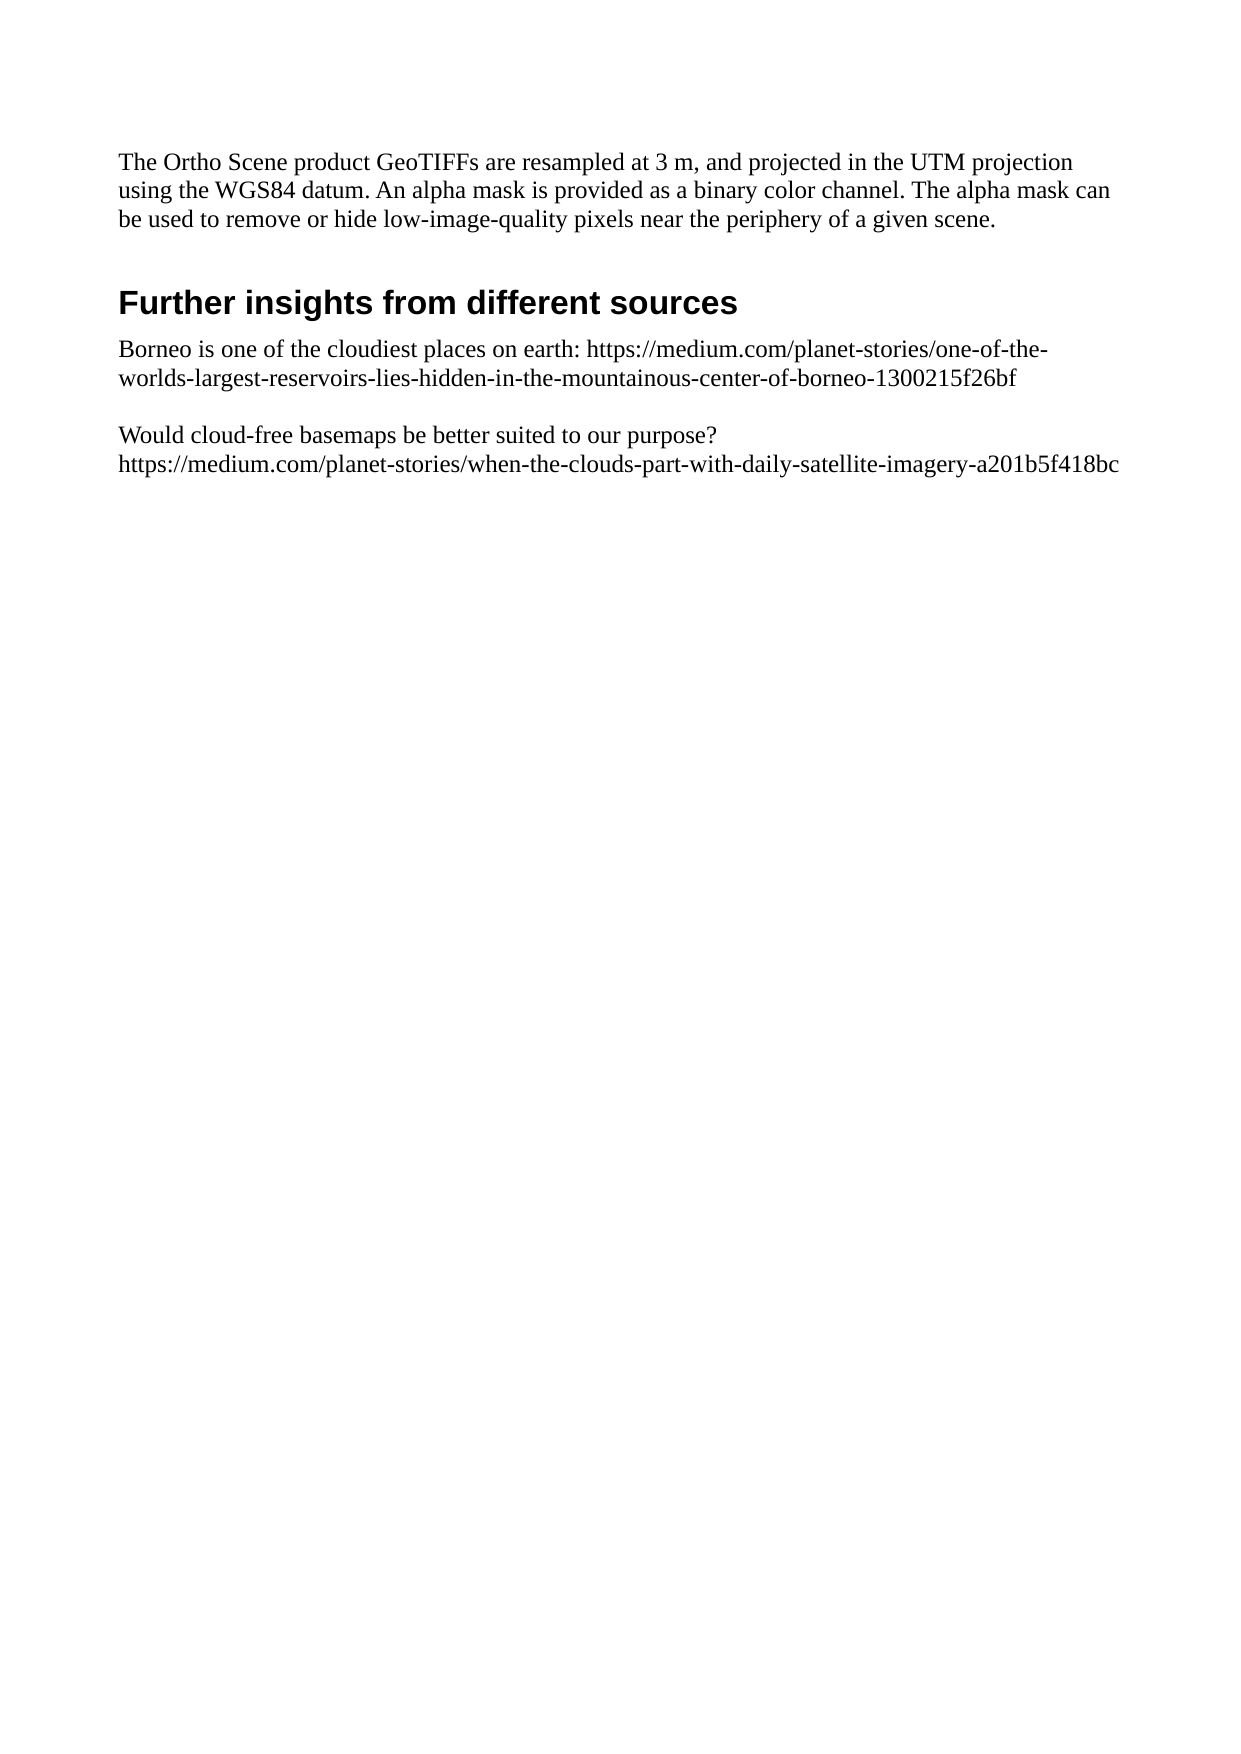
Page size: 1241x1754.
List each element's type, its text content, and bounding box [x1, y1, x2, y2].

text Borneo is one of the cloudiest places on earth: https://medium.com/planet-stories/one-of-the-worlds-largest-reservoirs-lies-hidden-in-the-mountainous-center-of-borneo-1300215f26bf [118, 334, 1122, 391]
text The Ortho Scene product GeoTIFFs are resampled at 3 m, and projected in the UTM projection using the WGS84 datum. An alpha mask is provided as a binary color channel. The alpha mask can be used to remove or hide low-image-quality pixels near the periphery of a given scene. [118, 147, 1122, 233]
subtitle Further insights from different sources [118, 283, 1122, 321]
text Would cloud-free basemaps be better suited to our purpose? https://medium.com/planet-stories/when-the-clouds-part-with-daily-satellite-imagery-a201b5f418bc [118, 420, 1122, 478]
